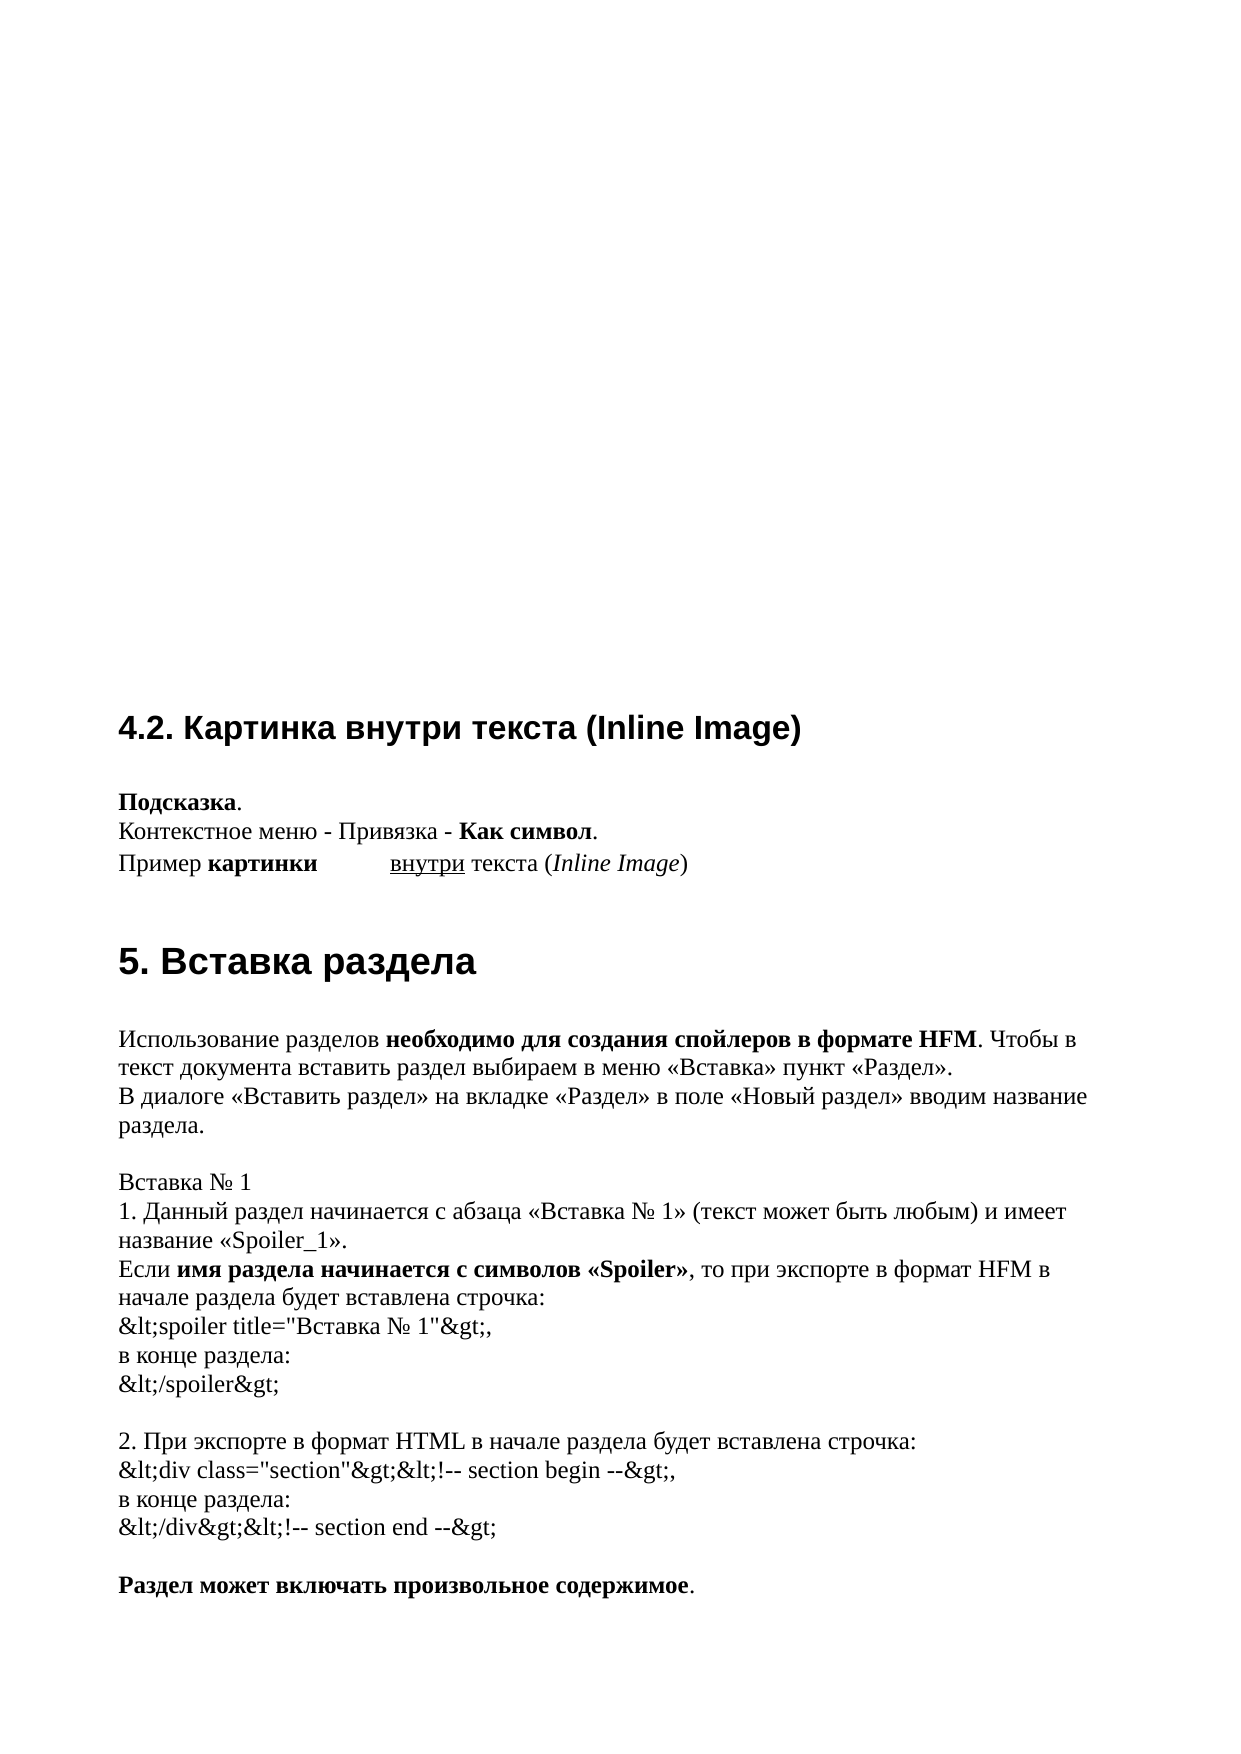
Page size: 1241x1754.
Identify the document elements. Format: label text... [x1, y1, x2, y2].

text Использование разделов необходимо для создания спойлеров в формате HFM. Чтобы в текст документа вставить раздел выбираем в меню «Вставка» пункт «Раздел». [118, 1024, 1122, 1081]
text &lt;div class="section"&gt;&lt;!-- section begin --&gt;, [118, 1455, 1122, 1484]
text Если имя раздела начинается с символов «Spoiler», то при экспорте в формат HFM в начале раздела будет вставлена строчка: [118, 1254, 1122, 1311]
text Пример картинки внутри текста (Inline Image) [118, 845, 1122, 885]
text 2. При экспорте в формат HTML в начале раздела будет вставлена строчка: [118, 1426, 1122, 1455]
text 1. Данный раздел начинается с абзаца «Вставка № 1» (текст может быть любым) и имеет название «Spoiler_1». [118, 1196, 1122, 1254]
text &lt;spoiler title="Вставка № 1"&gt;, [118, 1311, 1122, 1340]
text &lt;/div&gt;&lt;!-- section end --&gt; [118, 1512, 1122, 1541]
text в конце раздела: [118, 1340, 1122, 1369]
subtitle 5. Вставка раздела [118, 939, 1122, 982]
text Вставка № 1 [118, 1167, 1122, 1196]
text в конце раздела: [118, 1484, 1122, 1512]
text Контекстное меню - Привязка - Как символ. [118, 816, 1122, 845]
text Раздел может включать произвольное содержимое. [118, 1570, 1122, 1599]
text &lt;/spoiler&gt; [118, 1369, 1122, 1397]
subtitle 4.2. Картинка внутри текста (Inline Image) [118, 707, 1122, 746]
text Подсказка. [118, 787, 1122, 816]
text В диалоге «Вставить раздел» на вкладке «Раздел» в поле «Новый раздел» вводим название раздела. [118, 1081, 1122, 1139]
